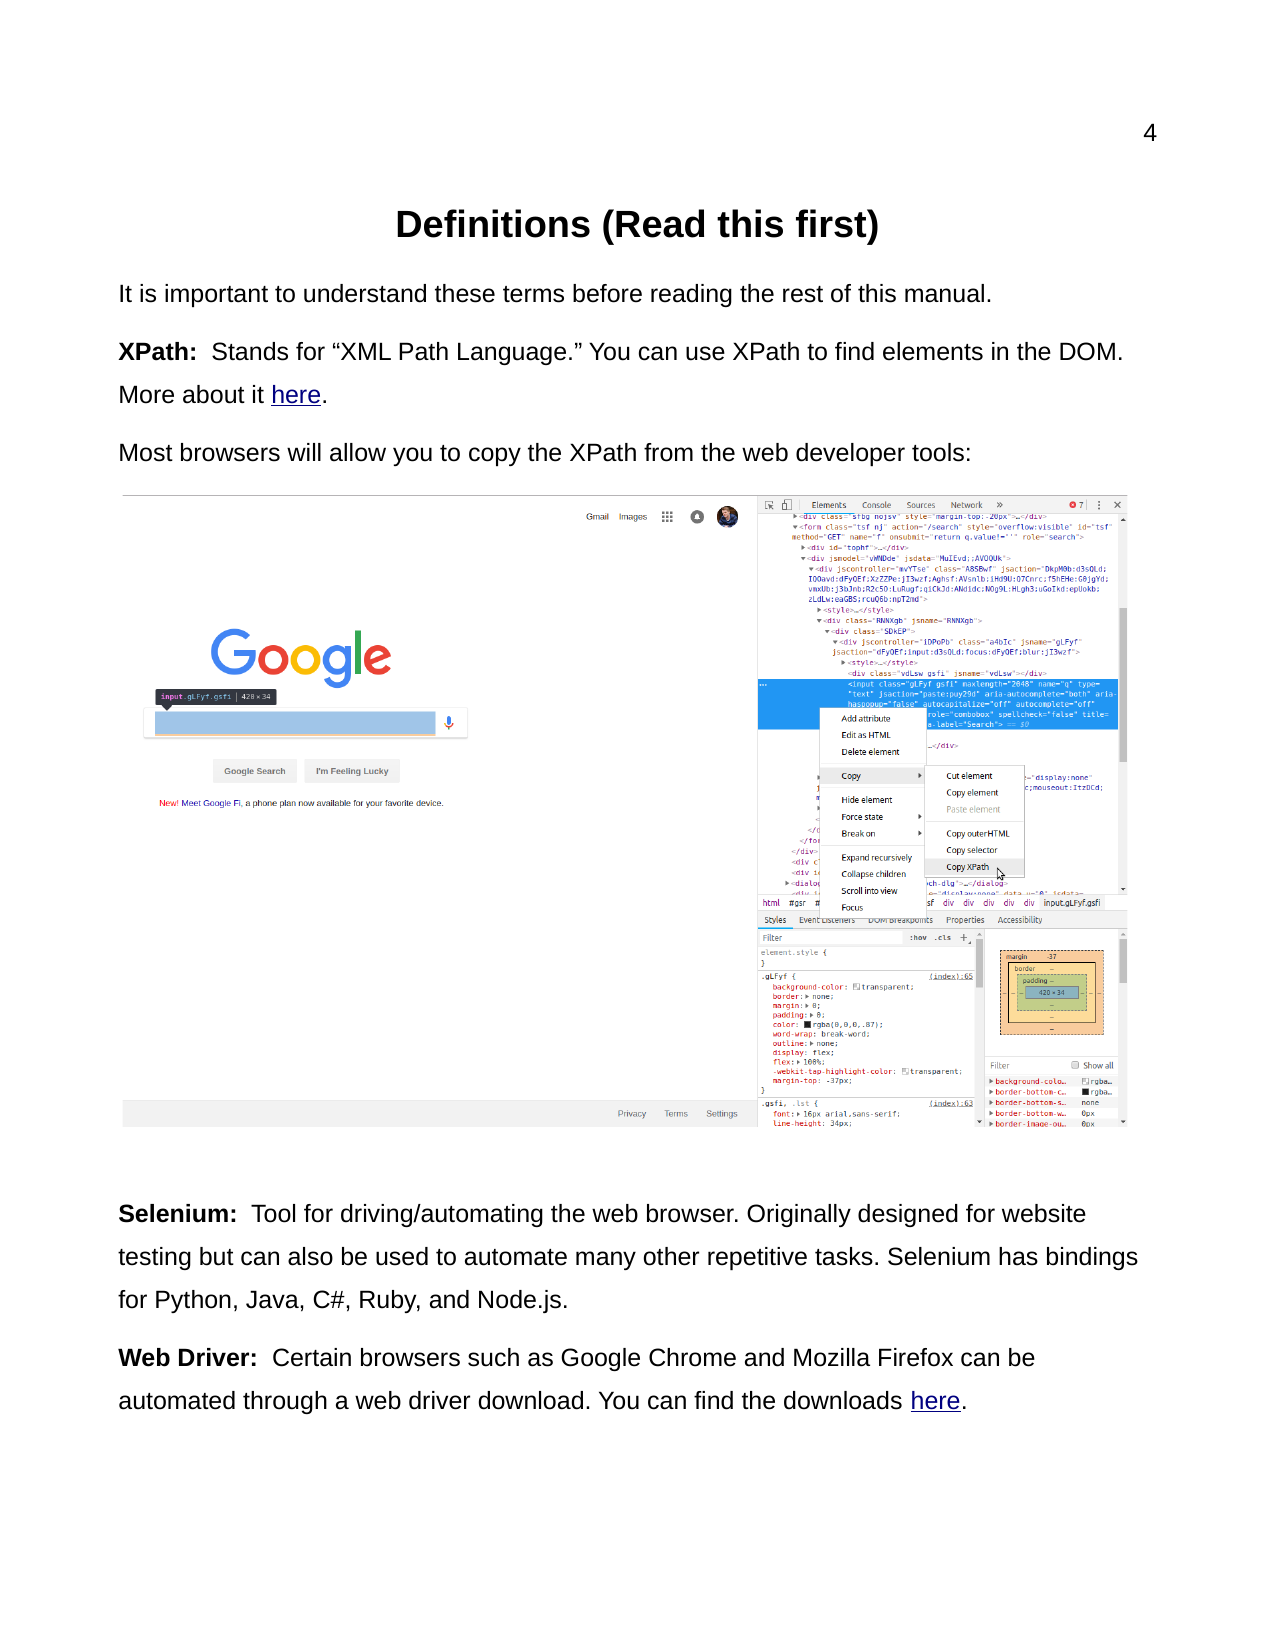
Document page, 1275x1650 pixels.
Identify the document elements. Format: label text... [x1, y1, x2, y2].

text XPath: Stands for “XML Path Language.” You can use XPath to find elements in the DOM. More about it here. [118, 337, 1157, 409]
subtitle Definitions (Read this first) [118, 201, 1157, 245]
text Most browsers will allow you to copy the XPath from the web developer tools: [118, 438, 1157, 467]
text Web Driver: Certain browsers such as Google Chrome and Mozilla Firefox can be automated through a web driver download. You can find the downloads here. [118, 1342, 1157, 1414]
text It is important to understand these terms before reading the rest of this manual. [118, 279, 1157, 308]
text Selenium: Tool for driving/automating the web browser. Originally designed for website testing but can also be used to automate many other repetitive tasks. Selenium has bindings for Python, Java, C#, Ruby, and Node.js. [118, 1198, 1157, 1313]
